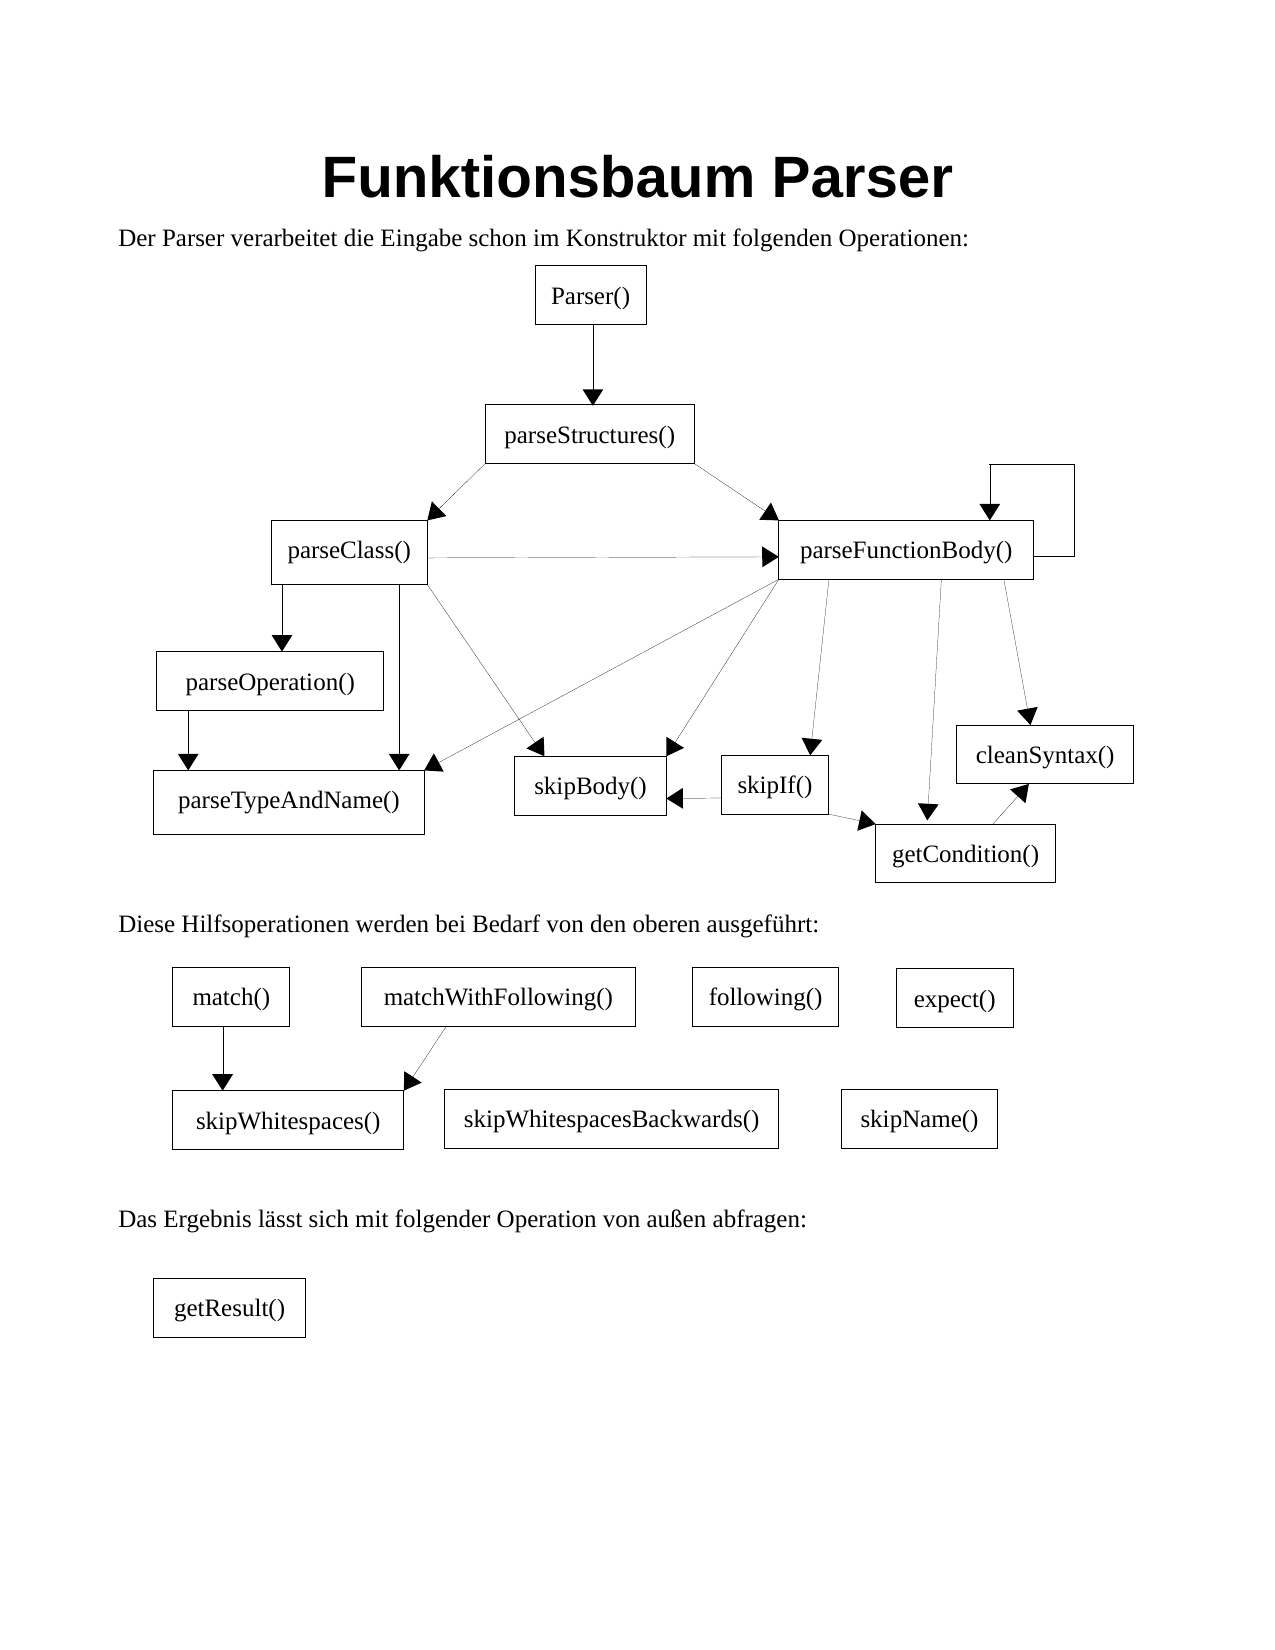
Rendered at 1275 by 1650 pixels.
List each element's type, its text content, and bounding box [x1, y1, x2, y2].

text Diese Hilfsoperationen werden bei Bedarf von den oberen ausgeführt: [118, 909, 1157, 938]
text Das Ergebnis lässt sich mit folgender Operation von außen abfragen: [118, 1204, 1157, 1233]
title Funktionsbaum Parser [118, 143, 1157, 210]
text Der Parser verarbeitet die Eingabe schon im Konstruktor mit folgenden Operationen: [118, 223, 1157, 251]
